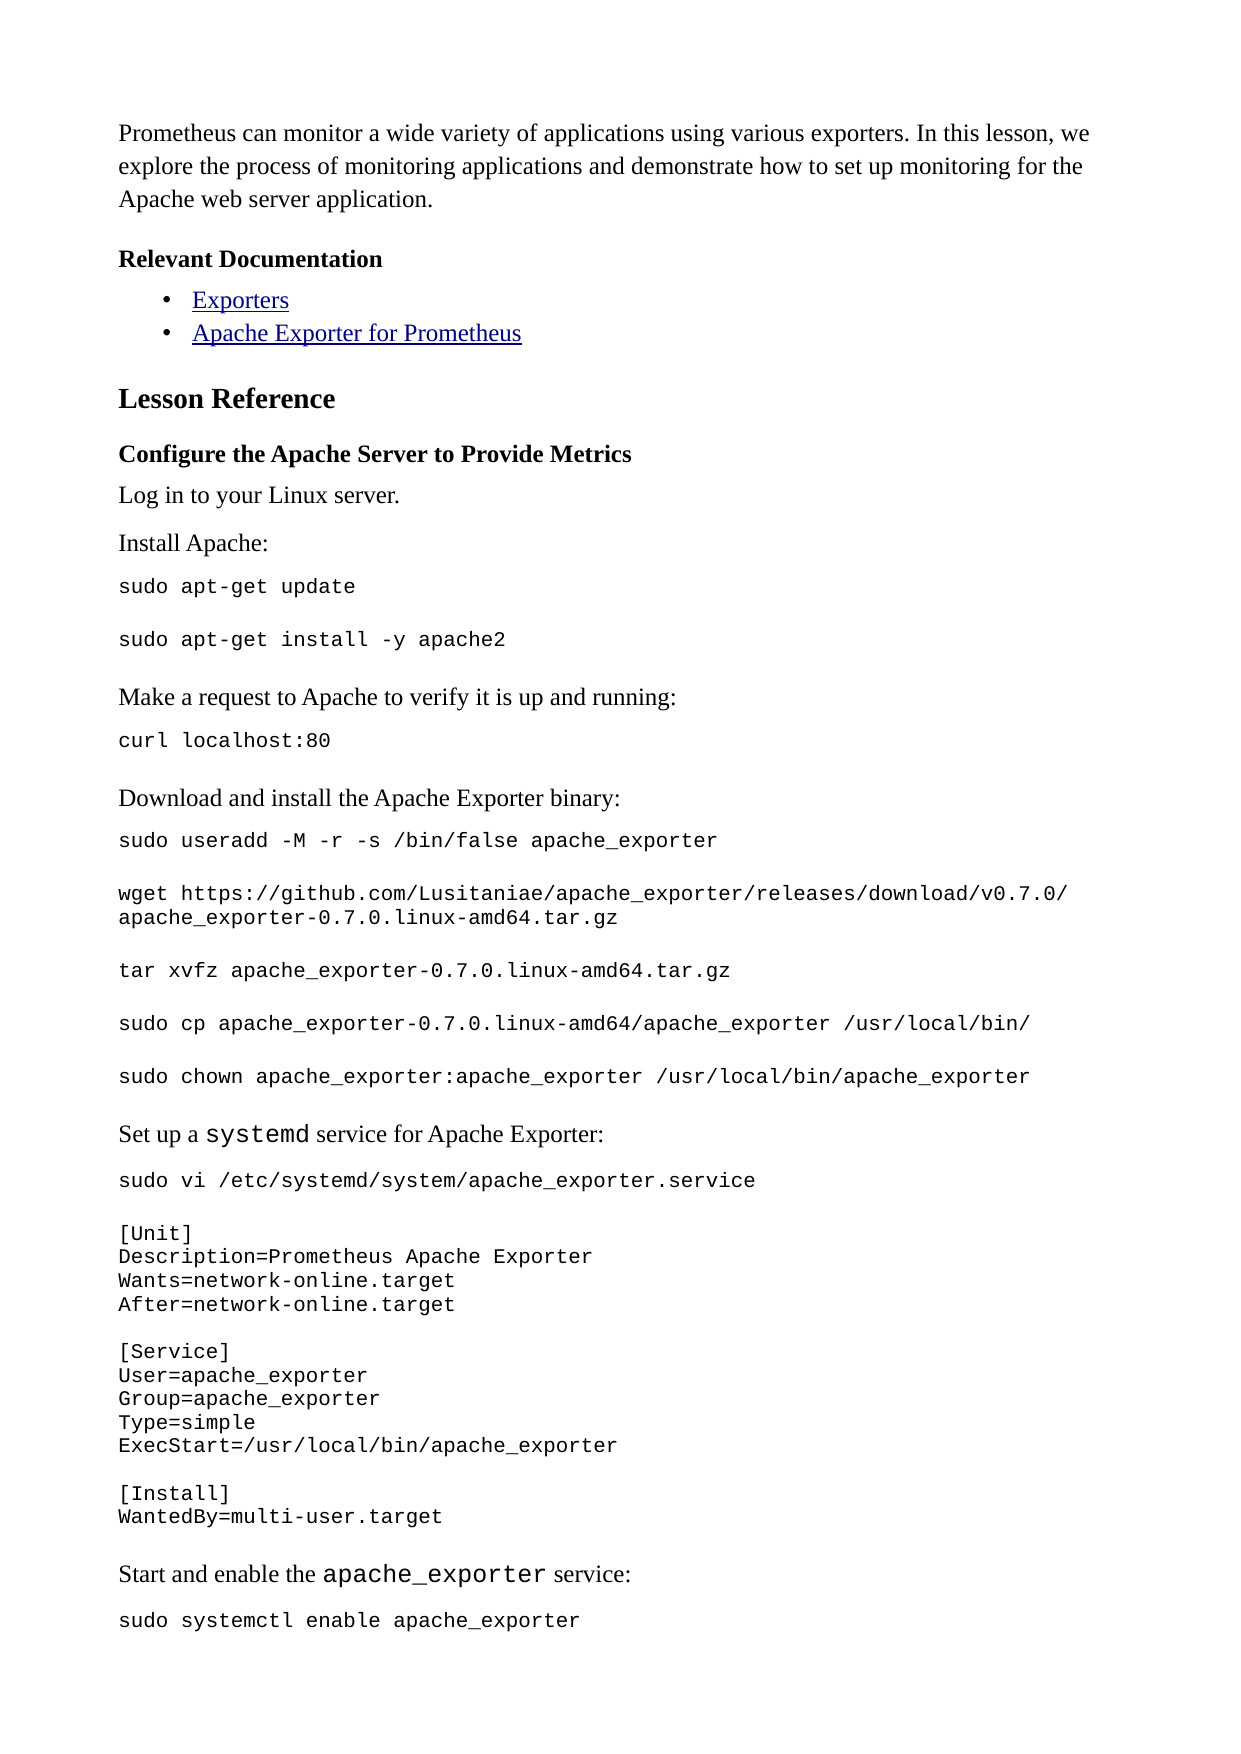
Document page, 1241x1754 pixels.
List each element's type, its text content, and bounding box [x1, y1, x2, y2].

subtitle Configure the Apache Server to Provide Metrics [118, 439, 1122, 468]
text WantedBy=multi-user.target [118, 1506, 1122, 1530]
subtitle Relevant Documentation [118, 244, 1122, 273]
text Log in to your Linux server. [118, 481, 1122, 509]
text curl localhost:80 [118, 729, 1122, 753]
text sudo chown apache_exporter:apache_exporter /usr/local/bin/apache_exporter [118, 1066, 1122, 1090]
list Apache Exporter for Prometheus [162, 318, 1122, 347]
text [Service] [118, 1341, 1122, 1364]
text Prometheus can monitor a wide variety of applications using various exporters. In this lesson, we explore the process of monitoring applications and demonstrate how to set up monitoring for the Apache web server application. [118, 118, 1122, 213]
list Exporters [162, 286, 1122, 314]
text Group=apache_exporter [118, 1388, 1122, 1412]
text Type=simple [118, 1412, 1122, 1436]
text Wants=network-online.target [118, 1270, 1122, 1294]
text sudo cp apache_exporter-0.7.0.linux-amd64/apache_exporter /usr/local/bin/ [118, 1013, 1122, 1037]
text wget https://github.com/Lusitaniae/apache_exporter/releases/download/v0.7.0/apache_exporter-0.7.0.linux-amd64.tar.gz [118, 883, 1122, 931]
text Download and install the Apache Exporter binary: [118, 783, 1122, 811]
text Start and enable the apache_exporter service: [118, 1559, 1122, 1590]
subtitle Lesson Reference [118, 381, 1122, 414]
text tar xvfz apache_exporter-0.7.0.linux-amd64.tar.gz [118, 960, 1122, 984]
text sudo apt-get update [118, 576, 1122, 599]
text [Install] [118, 1483, 1122, 1506]
text sudo useradd -M -r -s /bin/false apache_exporter [118, 830, 1122, 854]
text Description=Prometheus Apache Exporter [118, 1246, 1122, 1270]
text User=apache_exporter [118, 1364, 1122, 1388]
text Install Apache: [118, 528, 1122, 557]
text ExecStart=/usr/local/bin/apache_exporter [118, 1436, 1122, 1459]
text Set up a systemd service for Apache Exporter: [118, 1119, 1122, 1150]
text Make a request to Apache to verify it is up and running: [118, 682, 1122, 711]
text After=network-online.target [118, 1294, 1122, 1317]
text sudo systemctl enable apache_exporter [118, 1609, 1122, 1633]
text [Unit] [118, 1223, 1122, 1246]
text sudo apt-get install -y apache2 [118, 629, 1122, 652]
text sudo vi /etc/systemd/system/apache_exporter.service [118, 1169, 1122, 1193]
